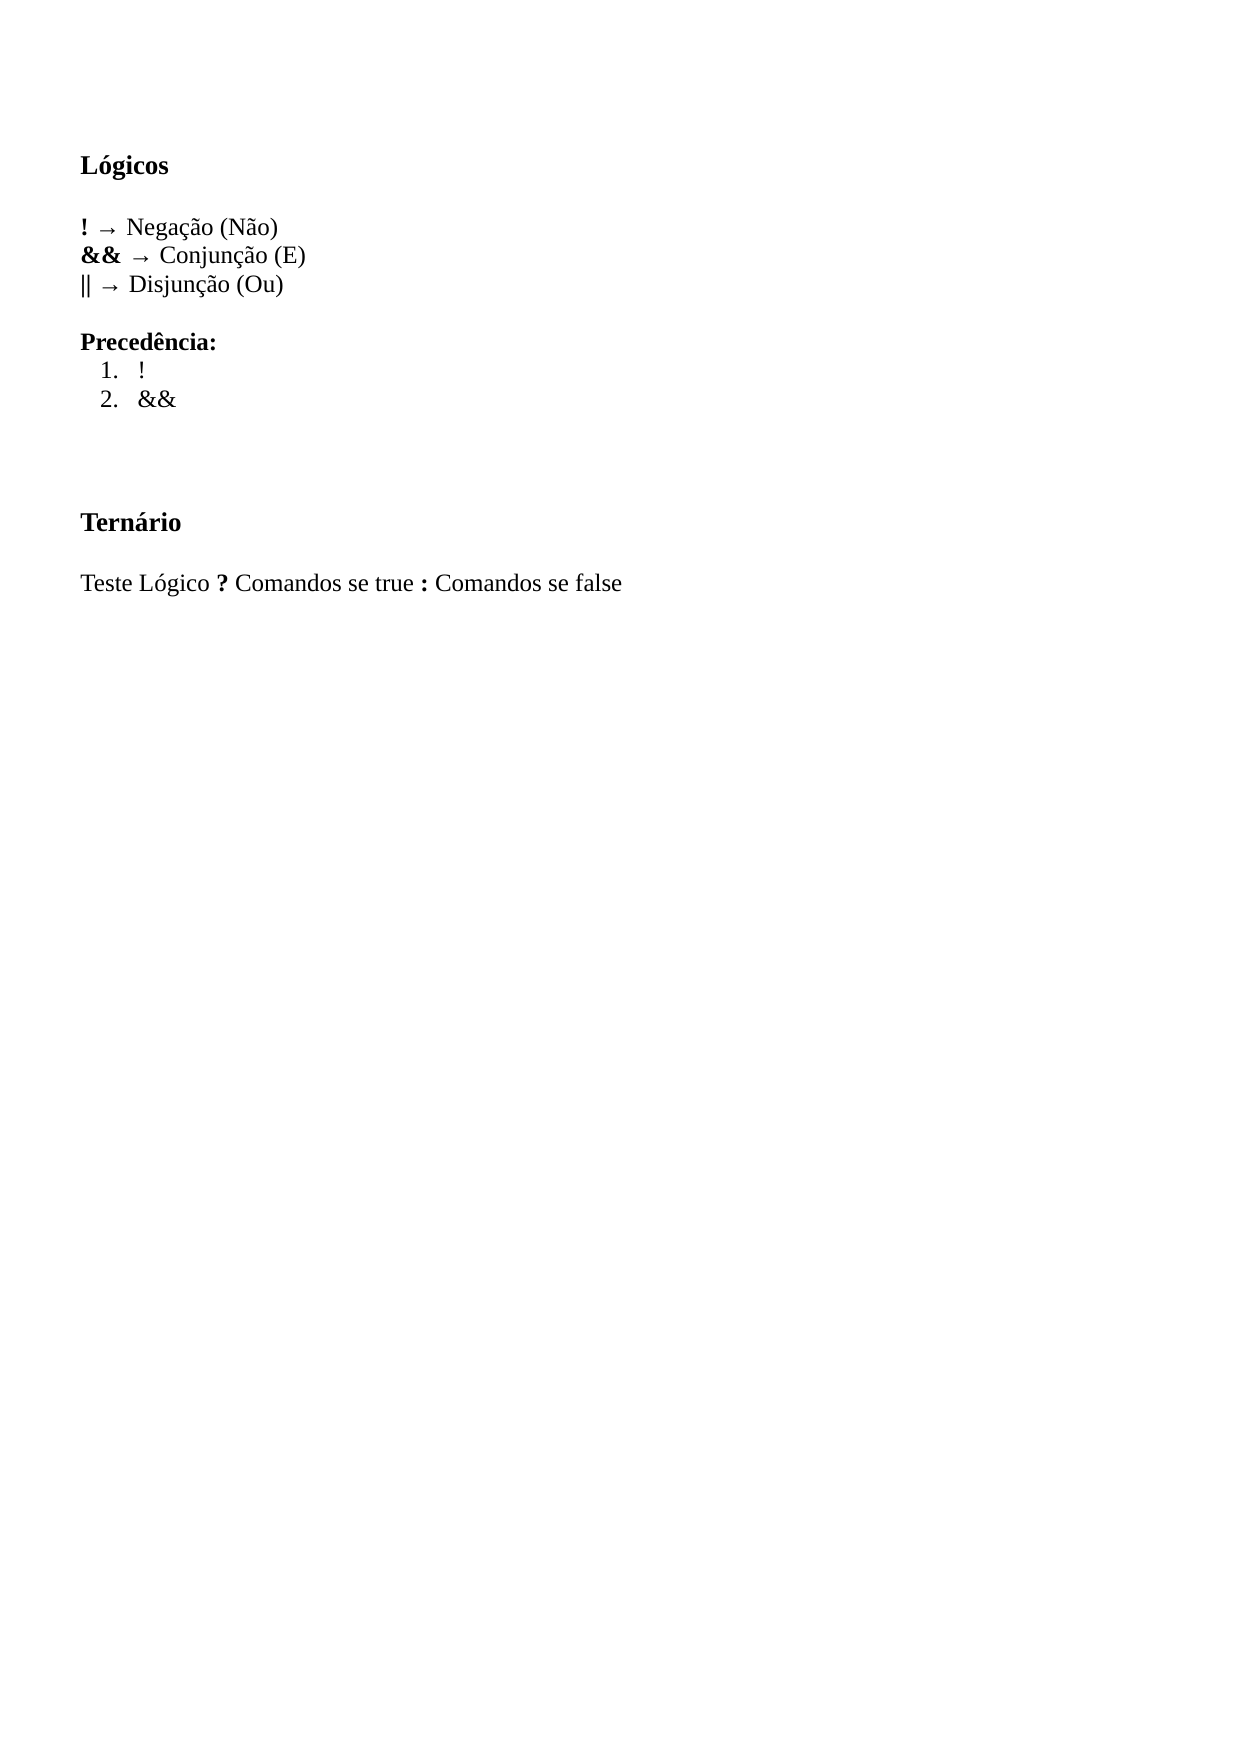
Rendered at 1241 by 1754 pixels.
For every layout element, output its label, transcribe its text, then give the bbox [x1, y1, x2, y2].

text || → Disjunção (Ou) [62, 269, 1178, 298]
text && → Conjunção (E) [62, 240, 1178, 269]
text Lógicos [62, 149, 1178, 180]
text Teste Lógico ? Comandos se true : Comandos se false [62, 568, 1178, 597]
list && [100, 384, 1178, 413]
text ! → Negação (Não) [62, 212, 1178, 240]
text Ternário [62, 506, 1178, 537]
list ! [100, 355, 1178, 384]
text Precedência: [62, 327, 1178, 355]
